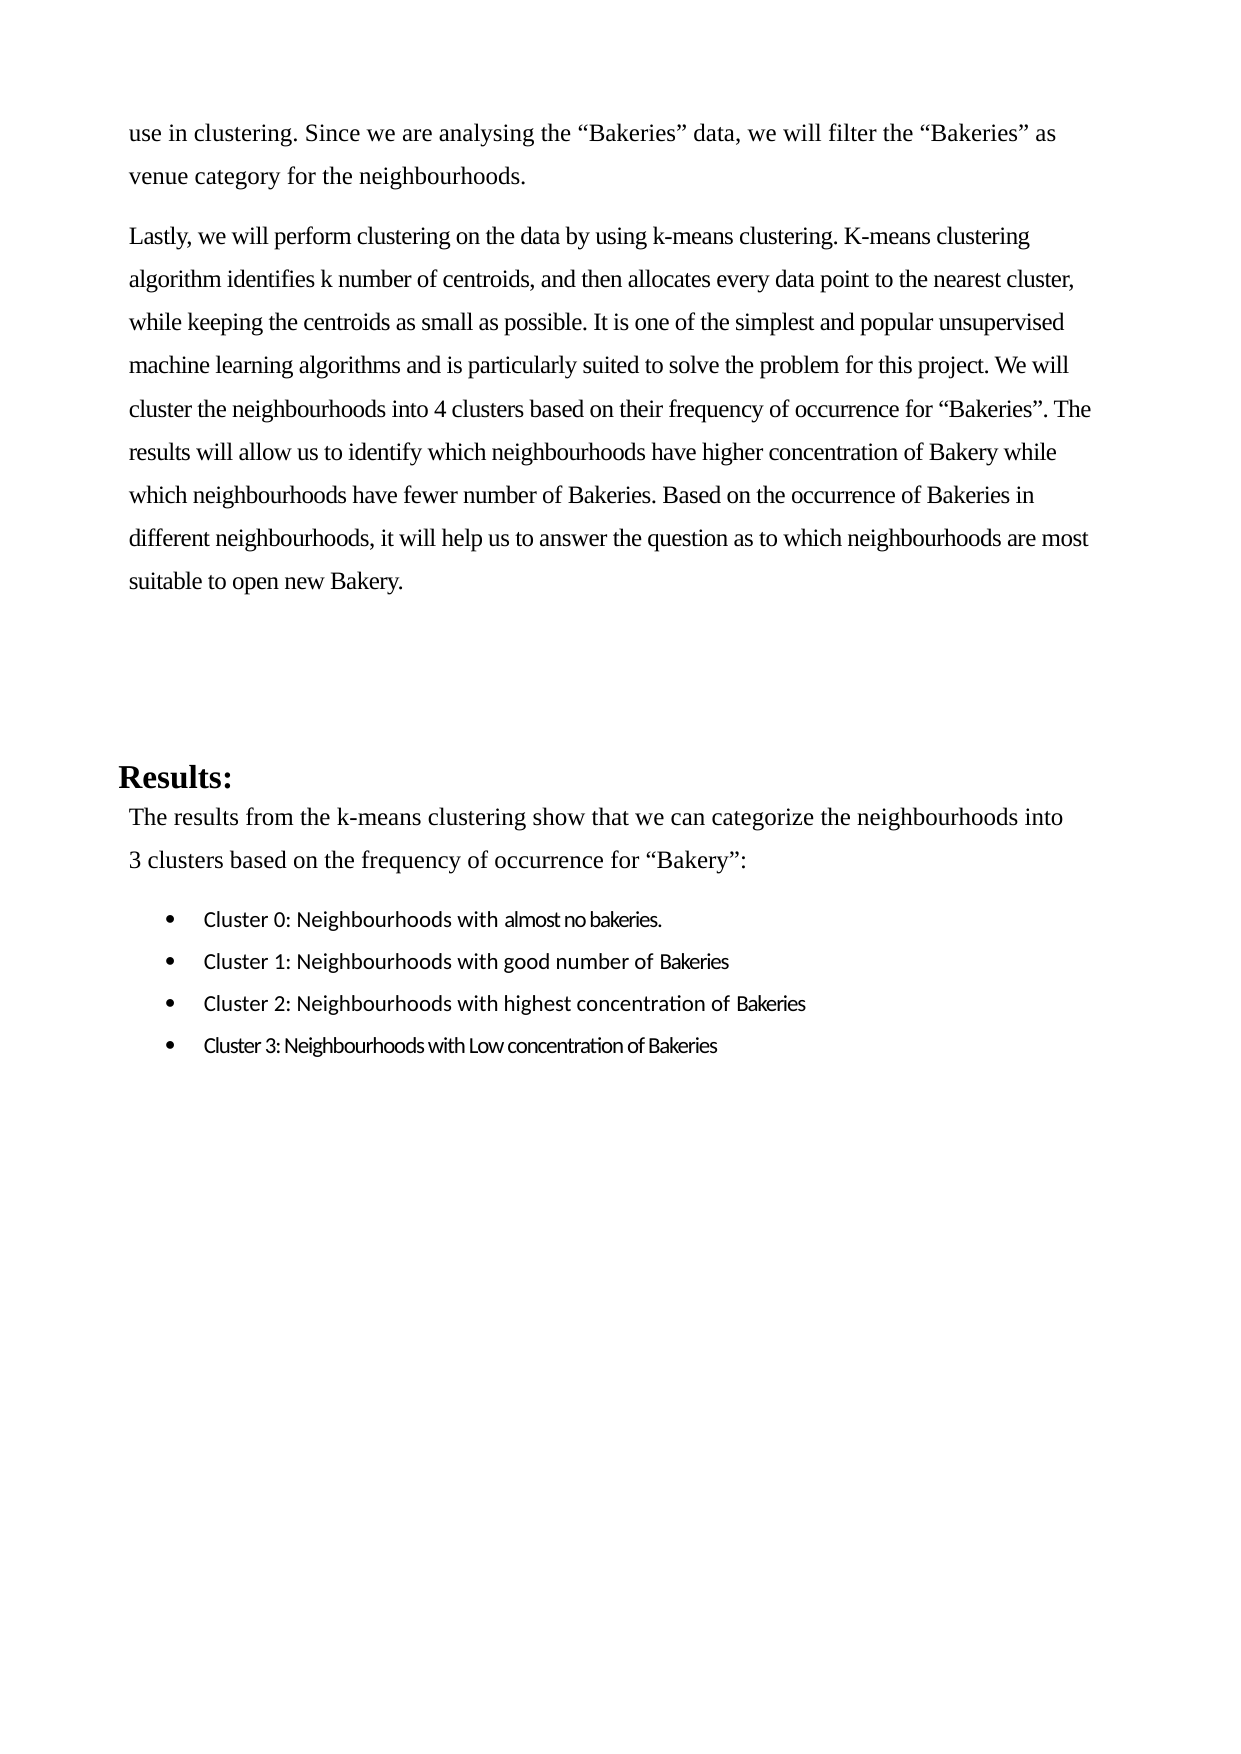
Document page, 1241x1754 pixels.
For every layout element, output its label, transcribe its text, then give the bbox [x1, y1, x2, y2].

list Cluster 2: Neighbourhoods with highest concentration of Bakeries [166, 989, 1122, 1017]
list Cluster 3: Neighbourhoods with Low concentration of Bakeries [166, 1031, 1122, 1059]
text Lastly, we will perform clustering on the data by using k-means clustering. K-means clustering algorithm identifies k number of centroids, and then allocates every data point to the nearest cluster, while keeping the centroids as small as possible. It is one of the simplest and popular unsupervised machine learning algorithms and is particularly suited to solve the problem for this project. We will cluster the neighbourhoods into 4 clusters based on their frequency of occurrence for “Bakeries”. The results will allow us to identify which neighbourhoods have higher concentration of Bakery while which neighbourhoods have fewer number of Bakeries. Based on the occurrence of Bakeries in different neighbourhoods, it will help us to answer the question as to which neighbourhoods are most suitable to open new Bakery. [128, 221, 1107, 595]
list Cluster 1: Neighbourhoods with good number of Bakeries [166, 947, 1122, 975]
text The results from the k-means clustering show that we can categorize the neighbourhoods into 3 clusters based on the frequency of occurrence for “Bakery”: [128, 802, 1064, 874]
list Cluster 0: Neighbourhoods with almost no bakeries. [166, 905, 1122, 933]
text Results: [118, 758, 1122, 796]
text use in clustering. Since we are analysing the “Bakeries” data, we will filter the “Bakeries” as venue category for the neighbourhoods. [128, 118, 1104, 190]
